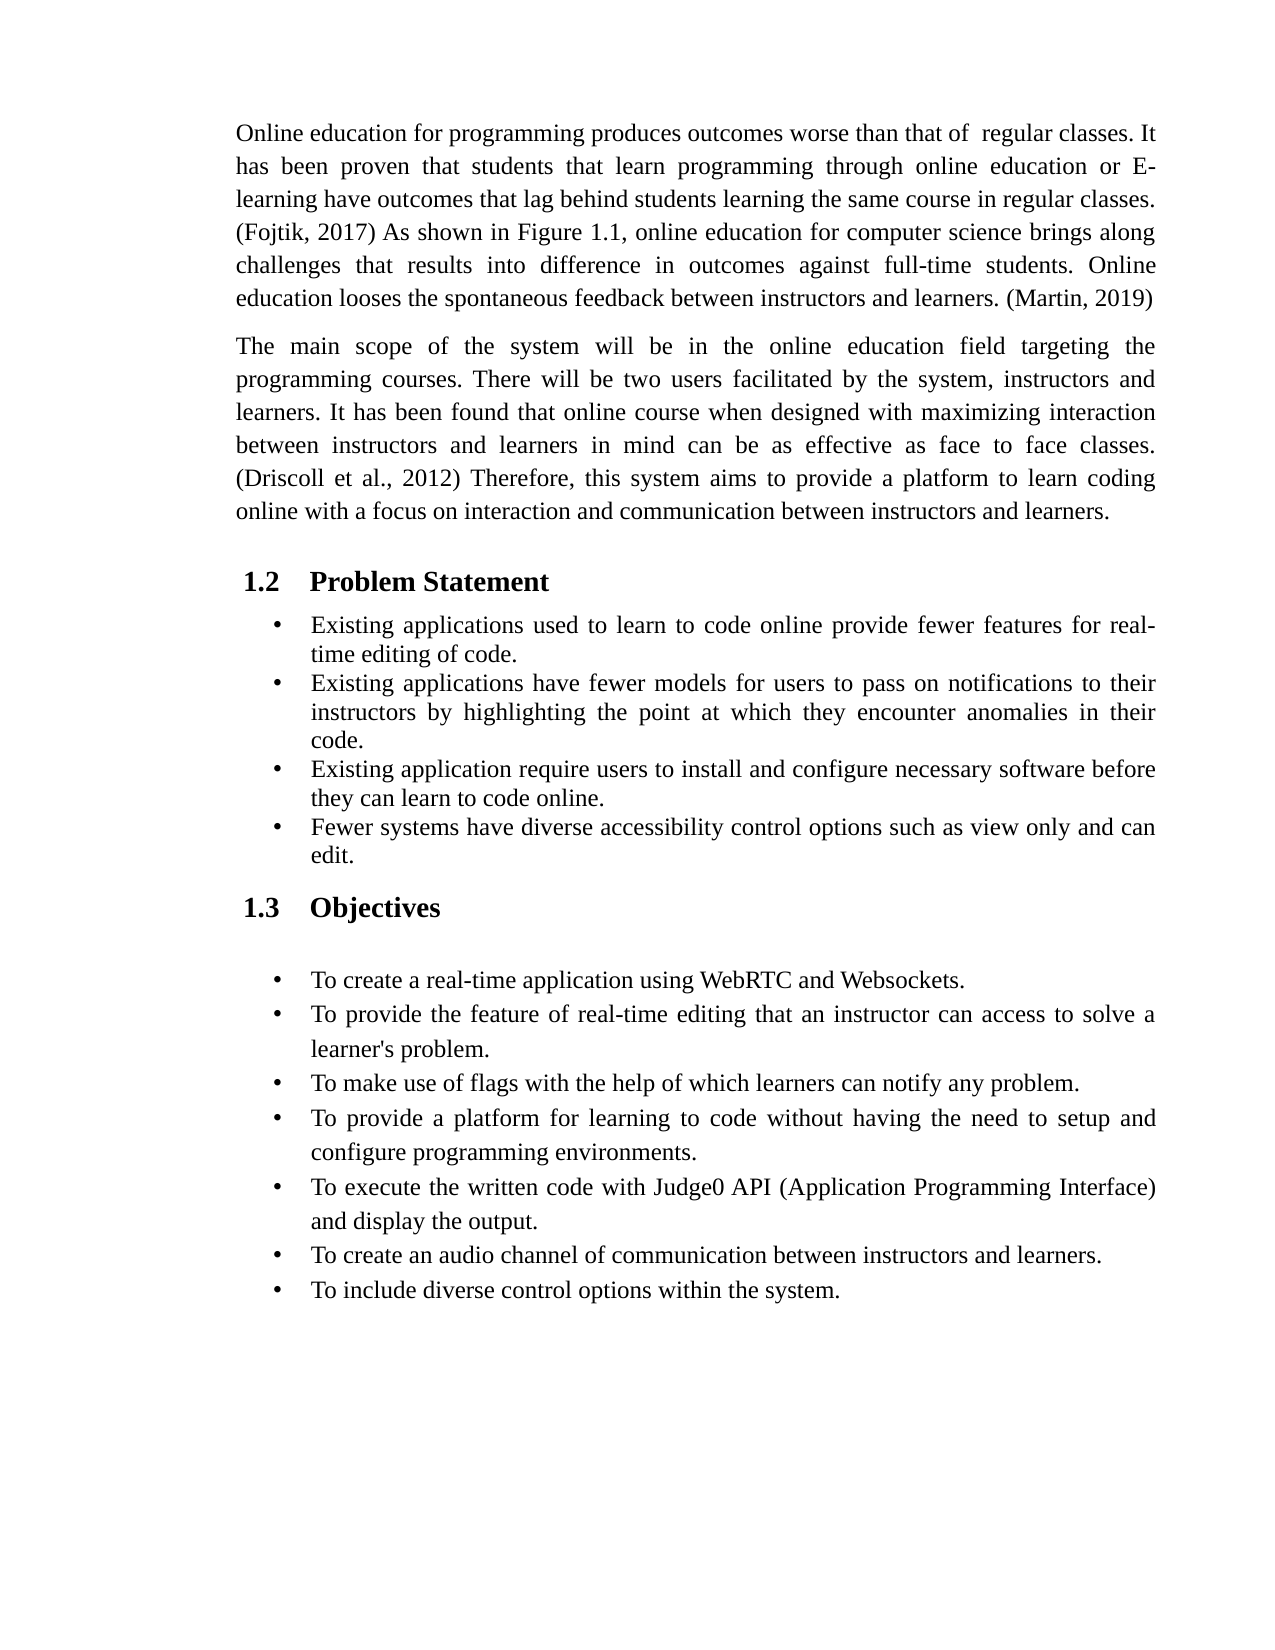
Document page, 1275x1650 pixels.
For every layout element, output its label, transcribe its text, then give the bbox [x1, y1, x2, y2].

text Online education for programming produces outcomes worse than that of regular classes. It has been proven that students that learn programming through online education or E-learning have outcomes that lag behind students learning the same course in regular classes. (Fojtik, 2017) As shown in Figure 1.1, online education for computer science brings along challenges that results into difference in outcomes against full-time students. Online education looses the spontaneous feedback between instructors and learners. (Martin, 2019) [236, 118, 1157, 312]
list Existing application require users to install and configure necessary software before they can learn to code online. [273, 754, 1157, 812]
list Existing applications used to learn to code online provide fewer features for real-time editing of code. [273, 610, 1157, 668]
list To make use of flags with the help of which learners can notify any problem. [273, 1068, 1157, 1097]
list To create a real-time application using WebRTC and Websockets. [273, 965, 1157, 993]
text The main scope of the system will be in the online education field targeting the programming courses. There will be two users facilitated by the system, instructors and learners. It has been found that online course when designed with maximizing interaction between instructors and learners in mind can be as effective as face to face classes. (Driscoll et al., 2012) Therefore, this system aims to provide a platform to learn coding online with a focus on interaction and communication between instructors and learners. [236, 331, 1157, 525]
subtitle Problem Statement [236, 564, 1157, 598]
list To provide the feature of real-time editing that an instructor can access to solve a learner's problem. [273, 999, 1157, 1062]
list Existing applications have fewer models for users to pass on notifications to their instructors by highlighting the point at which they encounter anomalies in their code. [273, 668, 1157, 754]
subtitle Objectives [236, 890, 1157, 923]
list To provide a platform for learning to code without having the need to setup and configure programming environments. [273, 1103, 1157, 1166]
list To create an audio channel of communication between instructors and learners. [273, 1241, 1157, 1269]
list Fewer systems have diverse accessibility control options such as view only and can edit. [273, 812, 1157, 869]
list To include diverse control options within the system. [273, 1275, 1157, 1304]
list To execute the written code with Judge0 API (Application Programming Interface) and display the output. [273, 1172, 1157, 1235]
